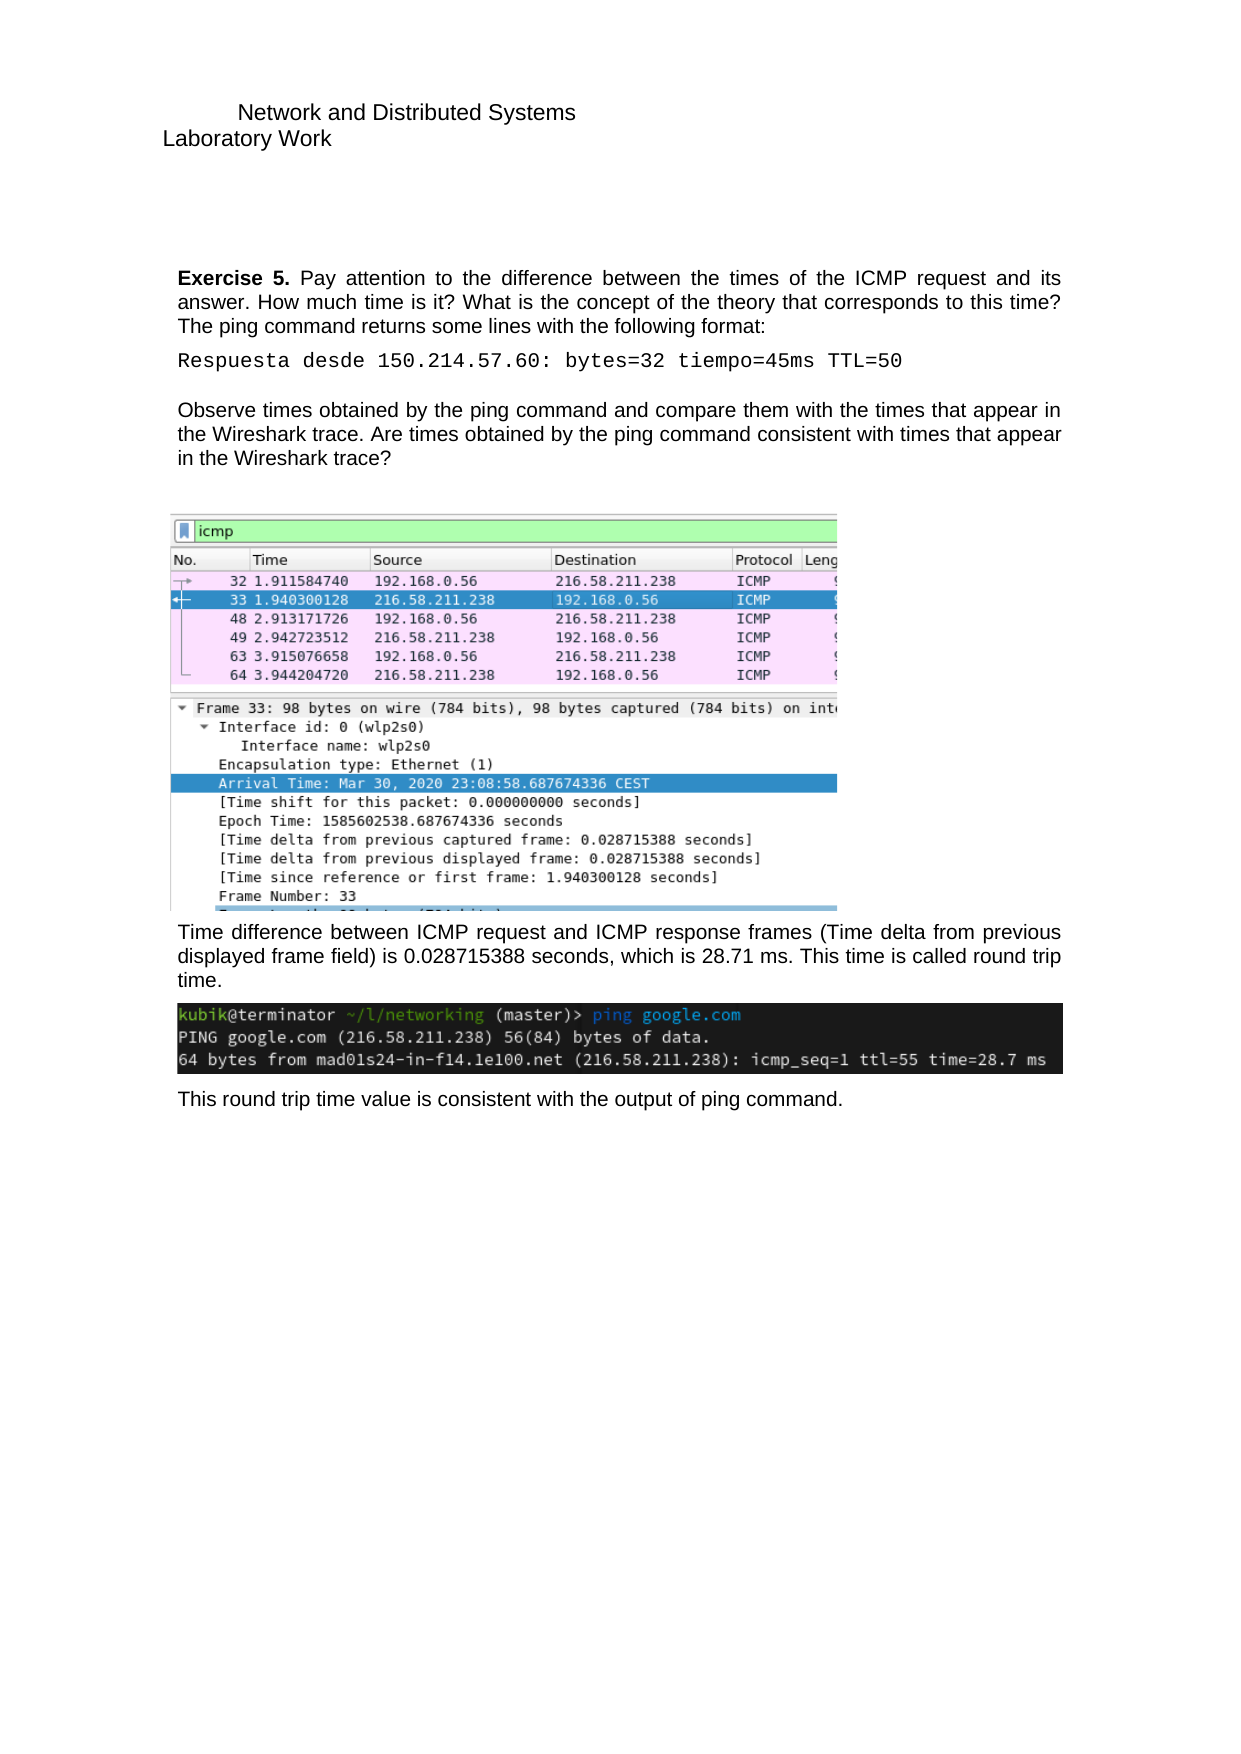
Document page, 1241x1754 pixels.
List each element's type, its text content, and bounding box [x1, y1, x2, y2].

text This round trip time value is consistent with the output of ping command. [177, 1074, 1063, 1111]
picture [177, 1003, 1063, 1074]
text Respuesta desde 150.214.57.60: bytes=32 tiempo=45ms TTL=50 [177, 350, 1063, 374]
text Time difference between ICMP request and ICMP response frames (Time delta from previous displayed frame field) is 0.028715388 seconds, which is 28.71 ms. This time is called round trip time. [177, 919, 1063, 991]
text Exercise 5. Pay attention to the difference between the times of the ICMP request and its answer. How much time is it? What is the concept of the theory that corresponds to this time? The ping command returns some lines with the following format: [177, 266, 1063, 337]
text Observe times obtained by the ping command and compare them with the times that appear in the Wireshark trace. Are times obtained by the ping command consistent with times that appear in the Wireshark trace? [177, 398, 1063, 469]
picture [170, 513, 838, 911]
